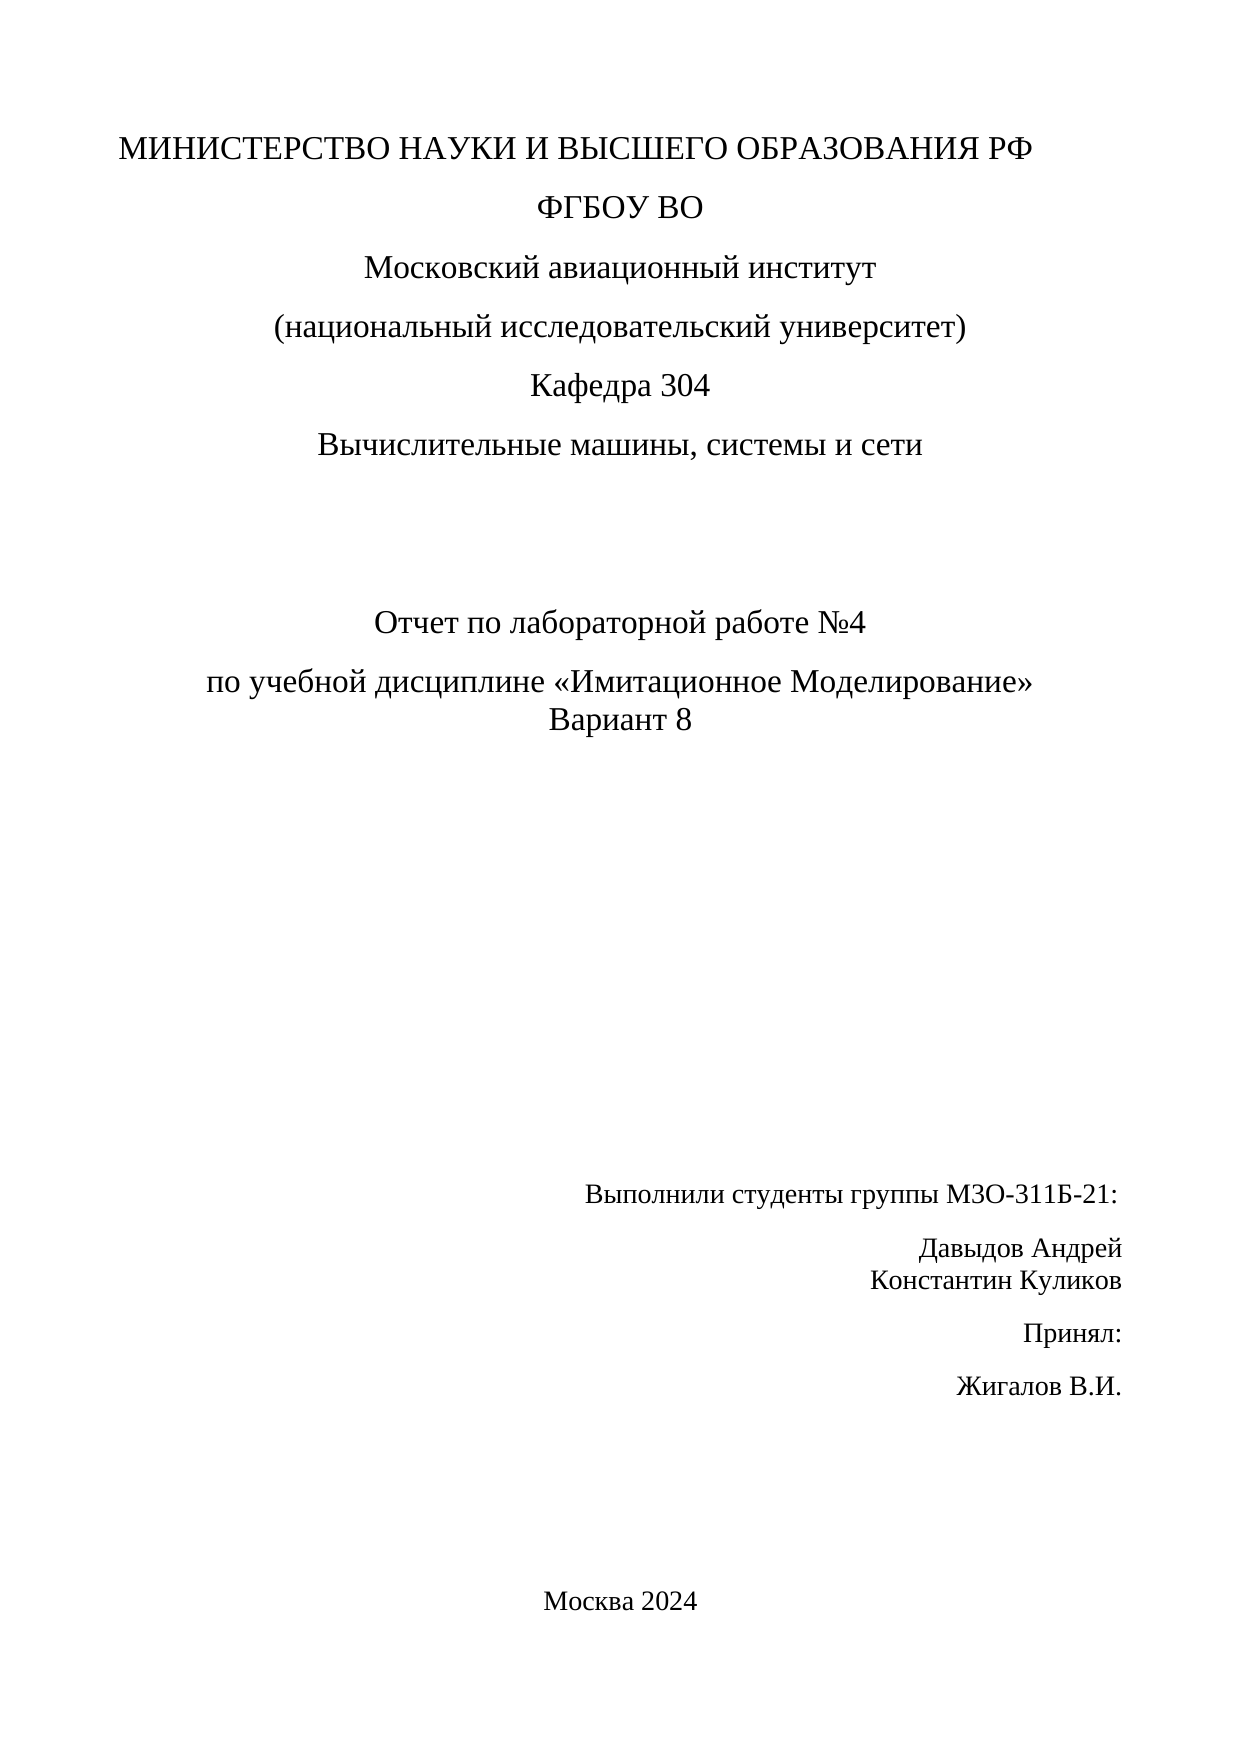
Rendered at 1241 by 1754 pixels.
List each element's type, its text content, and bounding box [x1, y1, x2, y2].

text МИНИСТЕРСТВО НАУКИ И ВЫСШЕГО ОБРАЗОВАНИЯ РФ [118, 128, 1122, 167]
text Давыдов Андрей Константин Куликов [118, 1231, 1122, 1295]
text Москва 2024 [118, 1583, 1122, 1616]
text Вычислительные машины, системы и сети [118, 424, 1122, 463]
text Выполнили студенты группы М3О-311Б-21: [266, 1177, 1122, 1210]
text Принял: [118, 1316, 1122, 1349]
text (национальный исследовательский университет) [118, 306, 1122, 344]
text ФГБОУ ВО [118, 188, 1122, 226]
text Отчет по лабораторной работе №4 [118, 602, 1122, 640]
text Московский авиационный институт [118, 247, 1122, 285]
text по учебной дисциплине «Имитационное Моделирование» Вариант 8 [118, 661, 1122, 738]
text Жигалов В.И. [118, 1369, 1122, 1402]
text Кафедра 304 [118, 365, 1122, 403]
